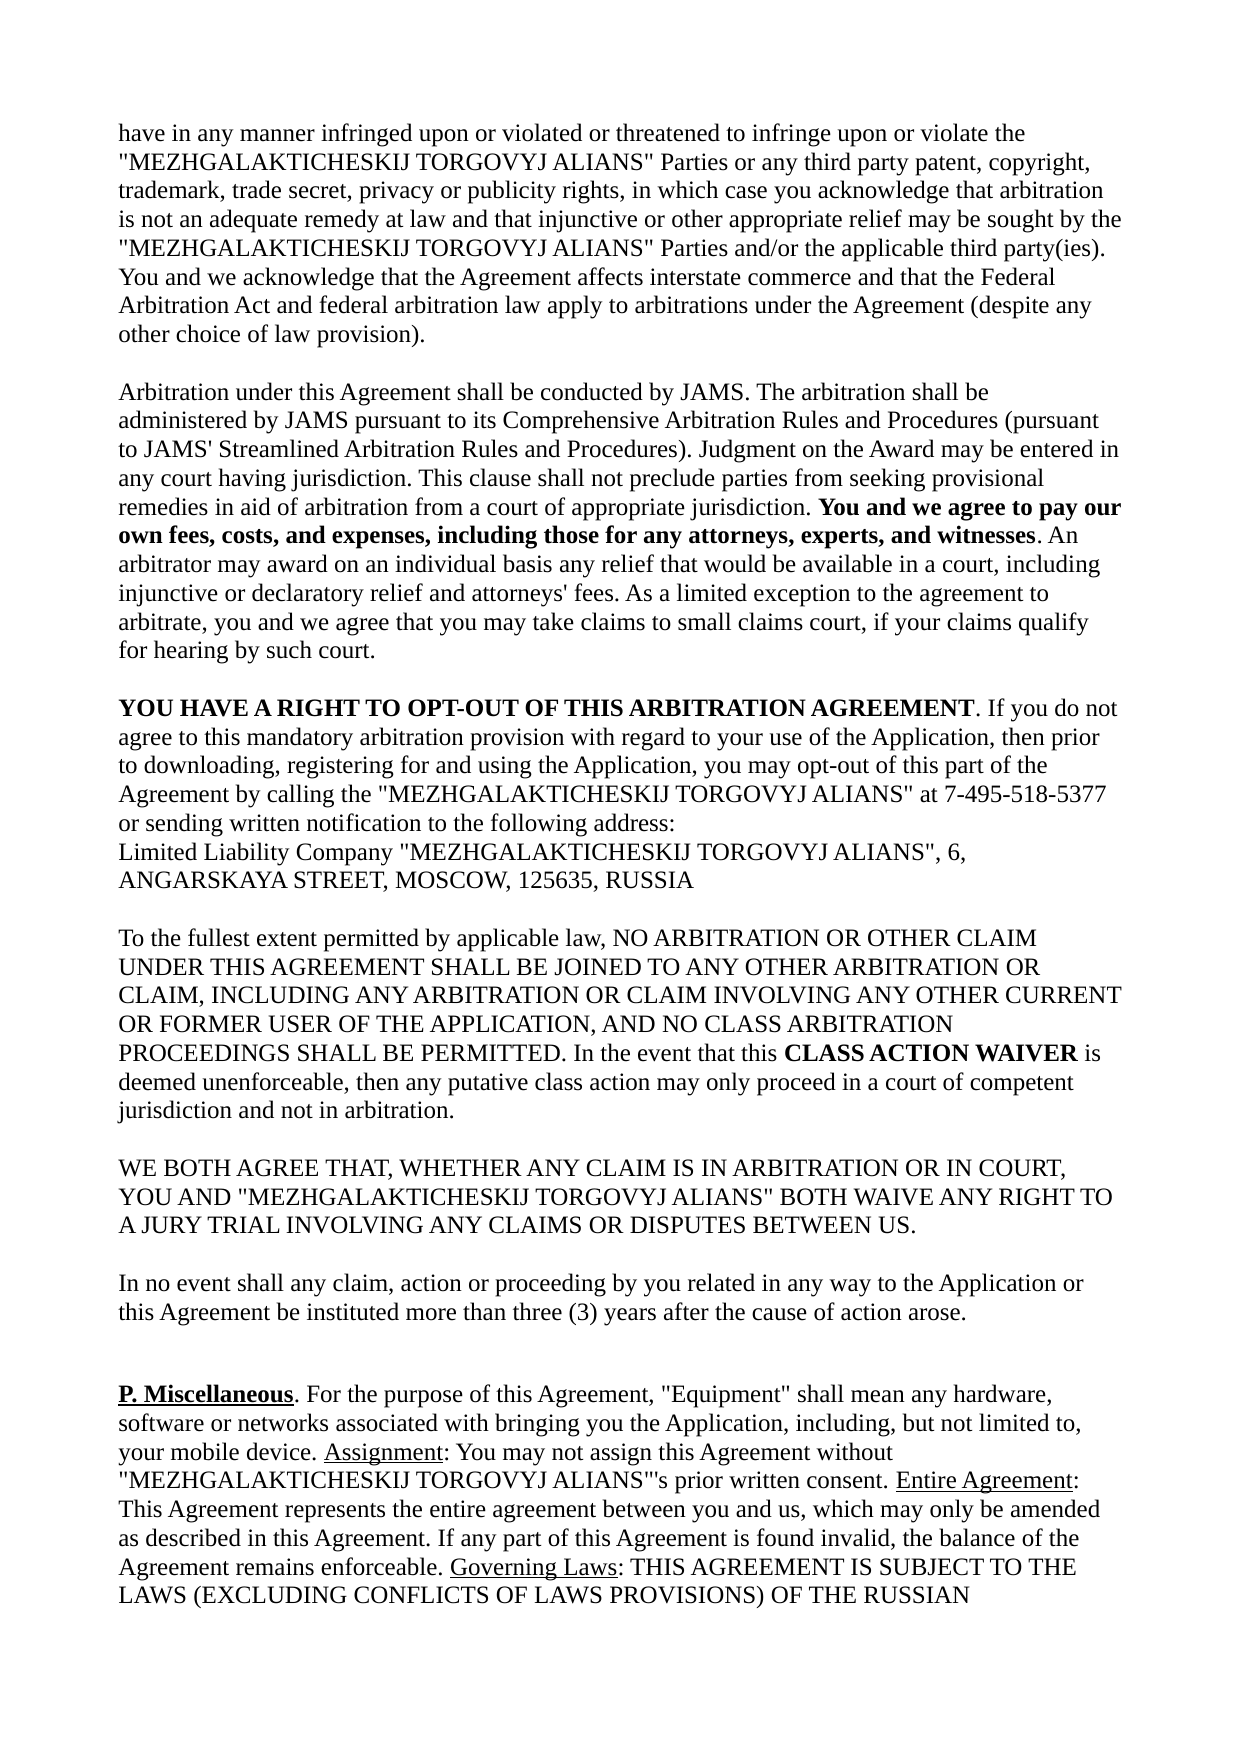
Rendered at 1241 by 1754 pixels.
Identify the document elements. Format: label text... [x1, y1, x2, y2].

text P. Miscellaneous. For the purpose of this Agreement, "Equipment" shall mean any hardware, software or networks associated with bringing you the Application, including, but not limited to, your mobile device. Assignment: You may not assign this Agreement without "MEZHGALAKTICHESKIJ TORGOVYJ ALIANS"'s prior written consent. Entire Agreement: This Agreement represents the entire agreement between you and us, which may only be amended as described in this Agreement. If any part of this Agreement is found invalid, the balance of the Agreement remains enforceable. Governing Laws: THIS AGREEMENT IS SUBJECT TO THE LAWS (EXCLUDING CONFLICTS OF LAWS PROVISIONS) OF THE RUSSIAN [118, 1379, 1122, 1609]
text have in any manner infringed upon or violated or threatened to infringe upon or violate the "MEZHGALAKTICHESKIJ TORGOVYJ ALIANS" Parties or any third party patent, copyright, trademark, trade secret, privacy or publicity rights, in which case you acknowledge that arbitration is not an adequate remedy at law and that injunctive or other appropriate relief may be sought by the "MEZHGALAKTICHESKIJ TORGOVYJ ALIANS" Parties and/or the applicable third party(ies). You and we acknowledge that the Agreement affects interstate commerce and that the Federal Arbitration Act and federal arbitration law apply to arbitrations under the Agreement (despite any other choice of law provision). Arbitration under this Agreement shall be conducted by JAMS. The arbitration shall be administered by JAMS pursuant to its Comprehensive Arbitration Rules and Procedures (pursuant to JAMS' Streamlined Arbitration Rules and Procedures). Judgment on the Award may be entered in any court having jurisdiction. This clause shall not preclude parties from seeking provisional remedies in aid of arbitration from a court of appropriate jurisdiction. You and we agree to pay our own fees, costs, and expenses, including those for any attorneys, experts, and witnesses. An arbitrator may award on an individual basis any relief that would be available in a court, including injunctive or declaratory relief and attorneys' fees. As a limited exception to the agreement to arbitrate, you and we agree that you may take claims to small claims court, if your claims qualify for hearing by such court. YOU HAVE A RIGHT TO OPT-OUT OF THIS ARBITRATION AGREEMENT. If you do not agree to this mandatory arbitration provision with regard to your use of the Application, then prior to downloading, registering for and using the Application, you may opt-out of this part of the Agreement by calling the "MEZHGALAKTICHESKIJ TORGOVYJ ALIANS" at 7-495-518-5377 or sending written notification to the following address: Limited Liability Company "MEZHGALAKTICHESKIJ TORGOVYJ ALIANS", 6, ANGARSKAYA STREET, MOSCOW, 125635, RUSSIA To the fullest extent permitted by applicable law, NO ARBITRATION OR OTHER CLAIM UNDER THIS AGREEMENT SHALL BE JOINED TO ANY OTHER ARBITRATION OR CLAIM, INCLUDING ANY ARBITRATION OR CLAIM INVOLVING ANY OTHER CURRENT OR FORMER USER OF THE APPLICATION, AND NO CLASS ARBITRATION PROCEEDINGS SHALL BE PERMITTED. In the event that this CLASS ACTION WAIVER is deemed unenforceable, then any putative class action may only proceed in a court of competent jurisdiction and not in arbitration. WE BOTH AGREE THAT, WHETHER ANY CLAIM IS IN ARBITRATION OR IN COURT, YOU AND "MEZHGALAKTICHESKIJ TORGOVYJ ALIANS" BOTH WAIVE ANY RIGHT TO A JURY TRIAL INVOLVING ANY CLAIMS OR DISPUTES BETWEEN US. In no event shall any claim, action or proceeding by you related in any way to the Application or this Agreement be instituted more than three (3) years after the cause of action arose. [118, 118, 1122, 1326]
